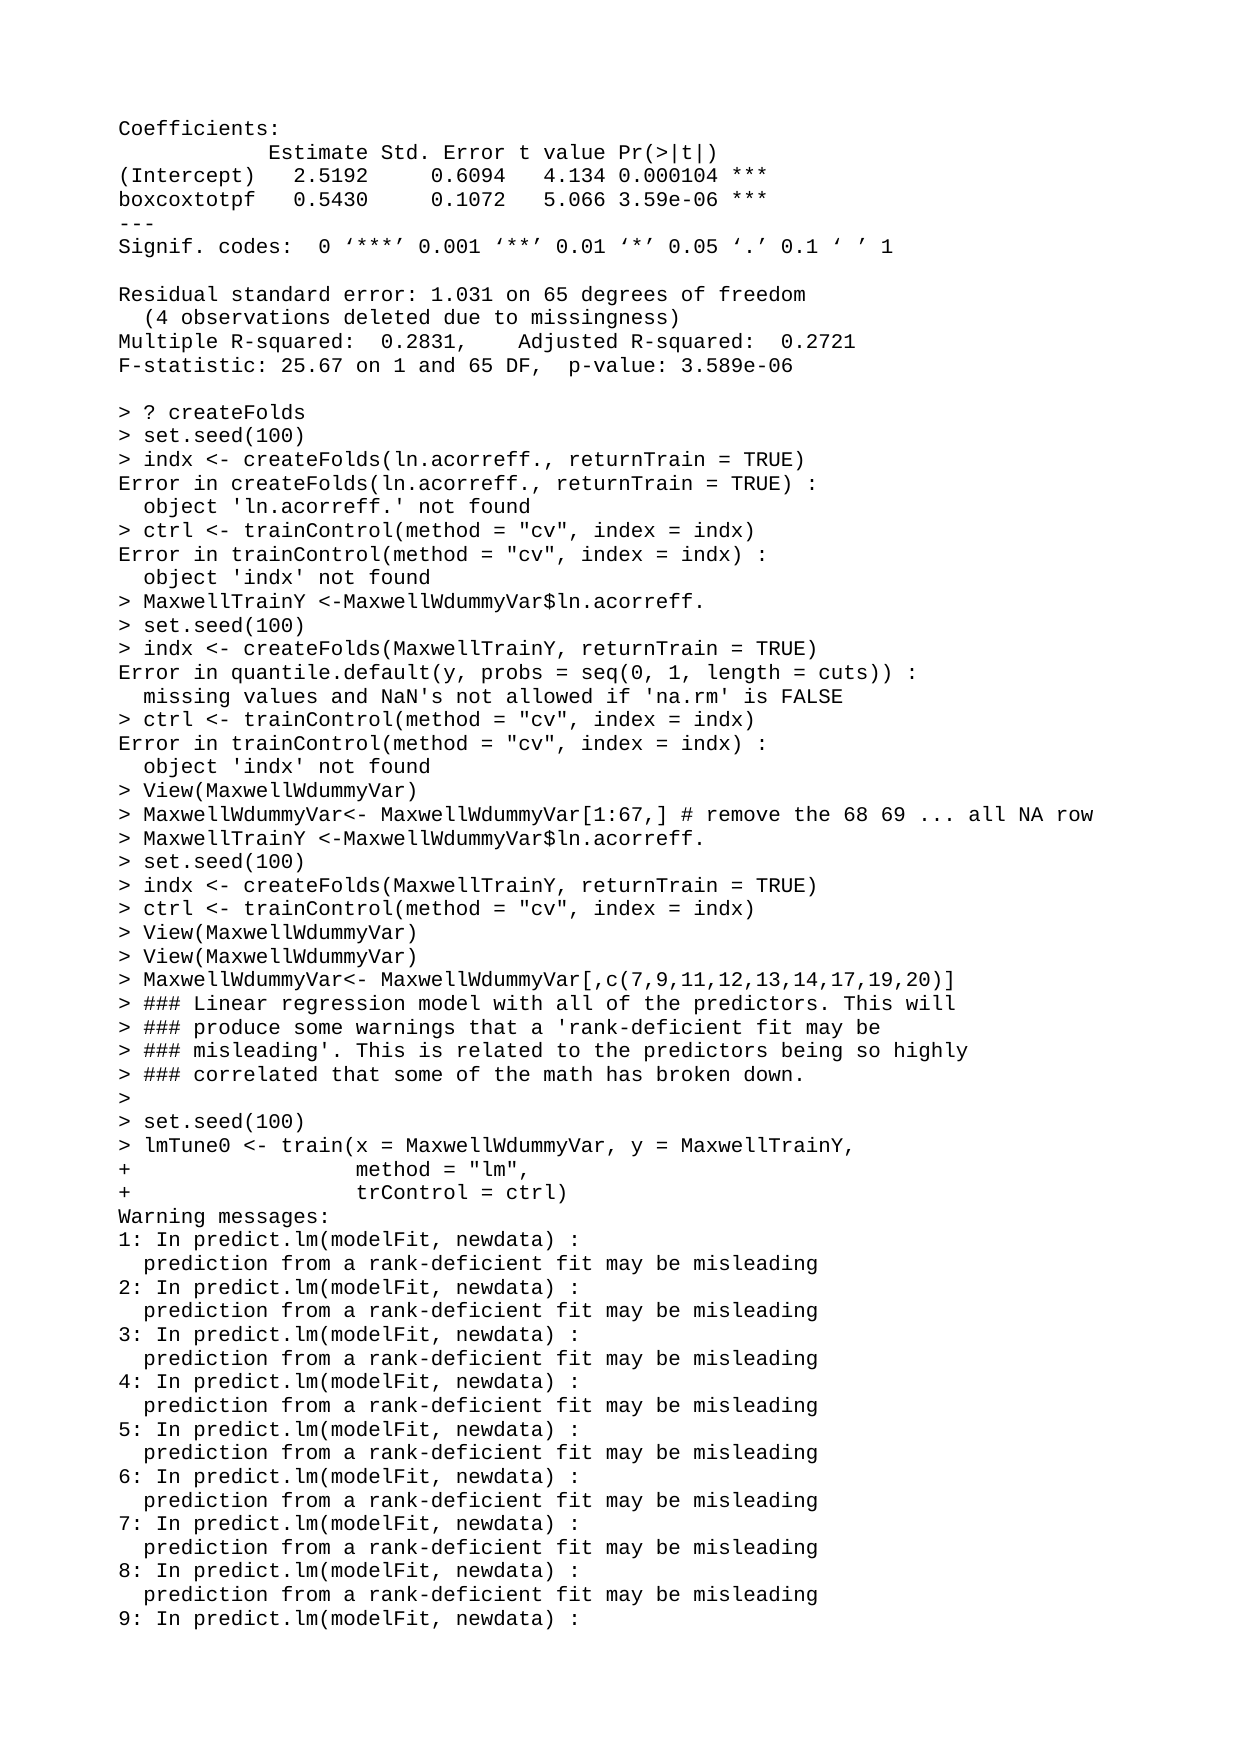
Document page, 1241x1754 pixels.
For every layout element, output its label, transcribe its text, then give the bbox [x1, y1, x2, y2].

text > set.seed(100) [118, 426, 1122, 449]
text (Intercept) 2.5192 0.6094 4.134 0.000104 *** [118, 165, 1122, 189]
text > ### produce some warnings that a 'rank-deficient fit may be [118, 1017, 1122, 1040]
text boxcoxtotpf 0.5430 0.1072 5.066 3.59e-06 *** [118, 189, 1122, 213]
text > indx <- createFolds(ln.acorreff., returnTrain = TRUE) [118, 449, 1122, 473]
text > ? createFolds [118, 402, 1122, 426]
text > ### correlated that some of the math has broken down. [118, 1064, 1122, 1088]
text > View(MaxwellWdummyVar) [118, 922, 1122, 946]
text prediction from a rank-deficient fit may be misleading [118, 1300, 1122, 1324]
text Error in trainControl(method = "cv", index = indx) : [118, 733, 1122, 757]
text prediction from a rank-deficient fit may be misleading [118, 1395, 1122, 1419]
text (4 observations deleted due to missingness) [118, 307, 1122, 331]
text 9: In predict.lm(modelFit, newdata) : [118, 1608, 1122, 1631]
text Error in quantile.default(y, probs = seq(0, 1, length = cuts)) : [118, 662, 1122, 686]
text object 'ln.acorreff.' not found [118, 496, 1122, 520]
text 4: In predict.lm(modelFit, newdata) : [118, 1371, 1122, 1395]
text + method = "lm", [118, 1158, 1122, 1182]
text prediction from a rank-deficient fit may be misleading [118, 1489, 1122, 1513]
text > ### misleading'. This is related to the predictors being so highly [118, 1040, 1122, 1064]
text > indx <- createFolds(MaxwellTrainY, returnTrain = TRUE) [118, 875, 1122, 898]
text 2: In predict.lm(modelFit, newdata) : [118, 1277, 1122, 1300]
text > ctrl <- trainControl(method = "cv", index = indx) [118, 898, 1122, 922]
text F-statistic: 25.67 on 1 and 65 DF, p-value: 3.589e-06 [118, 354, 1122, 378]
text > MaxwellWdummyVar<- MaxwellWdummyVar[,c(7,9,11,12,13,14,17,19,20)] [118, 969, 1122, 993]
text Coefficients: [118, 118, 1122, 142]
text > set.seed(100) [118, 615, 1122, 638]
text Estimate Std. Error t value Pr(>|t|) [118, 142, 1122, 165]
text Warning messages: [118, 1206, 1122, 1229]
text > MaxwellTrainY <-MaxwellWdummyVar$ln.acorreff. [118, 827, 1122, 851]
text Signif. codes: 0 ‘***’ 0.001 ‘**’ 0.01 ‘*’ 0.05 ‘.’ 0.1 ‘ ’ 1 [118, 236, 1122, 260]
text > ctrl <- trainControl(method = "cv", index = indx) [118, 709, 1122, 733]
text Multiple R-squared: 0.2831, Adjusted R-squared: 0.2721 [118, 331, 1122, 354]
text prediction from a rank-deficient fit may be misleading [118, 1253, 1122, 1277]
text 8: In predict.lm(modelFit, newdata) : [118, 1561, 1122, 1584]
text prediction from a rank-deficient fit may be misleading [118, 1348, 1122, 1371]
text > View(MaxwellWdummyVar) [118, 946, 1122, 969]
text prediction from a rank-deficient fit may be misleading [118, 1584, 1122, 1608]
text --- [118, 213, 1122, 236]
text Error in createFolds(ln.acorreff., returnTrain = TRUE) : [118, 473, 1122, 496]
text Error in trainControl(method = "cv", index = indx) : [118, 544, 1122, 567]
text > ctrl <- trainControl(method = "cv", index = indx) [118, 520, 1122, 544]
text missing values and NaN's not allowed if 'na.rm' is FALSE [118, 686, 1122, 709]
text > lmTune0 <- train(x = MaxwellWdummyVar, y = MaxwellTrainY, [118, 1135, 1122, 1158]
text 7: In predict.lm(modelFit, newdata) : [118, 1513, 1122, 1537]
text 3: In predict.lm(modelFit, newdata) : [118, 1324, 1122, 1348]
text 1: In predict.lm(modelFit, newdata) : [118, 1229, 1122, 1253]
text > set.seed(100) [118, 851, 1122, 875]
text > MaxwellTrainY <-MaxwellWdummyVar$ln.acorreff. [118, 591, 1122, 615]
text + trControl = ctrl) [118, 1182, 1122, 1206]
text prediction from a rank-deficient fit may be misleading [118, 1537, 1122, 1561]
text > [118, 1088, 1122, 1111]
text object 'indx' not found [118, 757, 1122, 780]
text prediction from a rank-deficient fit may be misleading [118, 1442, 1122, 1466]
text > indx <- createFolds(MaxwellTrainY, returnTrain = TRUE) [118, 638, 1122, 662]
text 5: In predict.lm(modelFit, newdata) : [118, 1419, 1122, 1442]
text 6: In predict.lm(modelFit, newdata) : [118, 1466, 1122, 1489]
text > View(MaxwellWdummyVar) [118, 780, 1122, 804]
text > set.seed(100) [118, 1111, 1122, 1135]
text Residual standard error: 1.031 on 65 degrees of freedom [118, 284, 1122, 307]
text object 'indx' not found [118, 567, 1122, 591]
text > MaxwellWdummyVar<- MaxwellWdummyVar[1:67,] # remove the 68 69 ... all NA row [118, 804, 1122, 827]
text > ### Linear regression model with all of the predictors. This will [118, 993, 1122, 1017]
